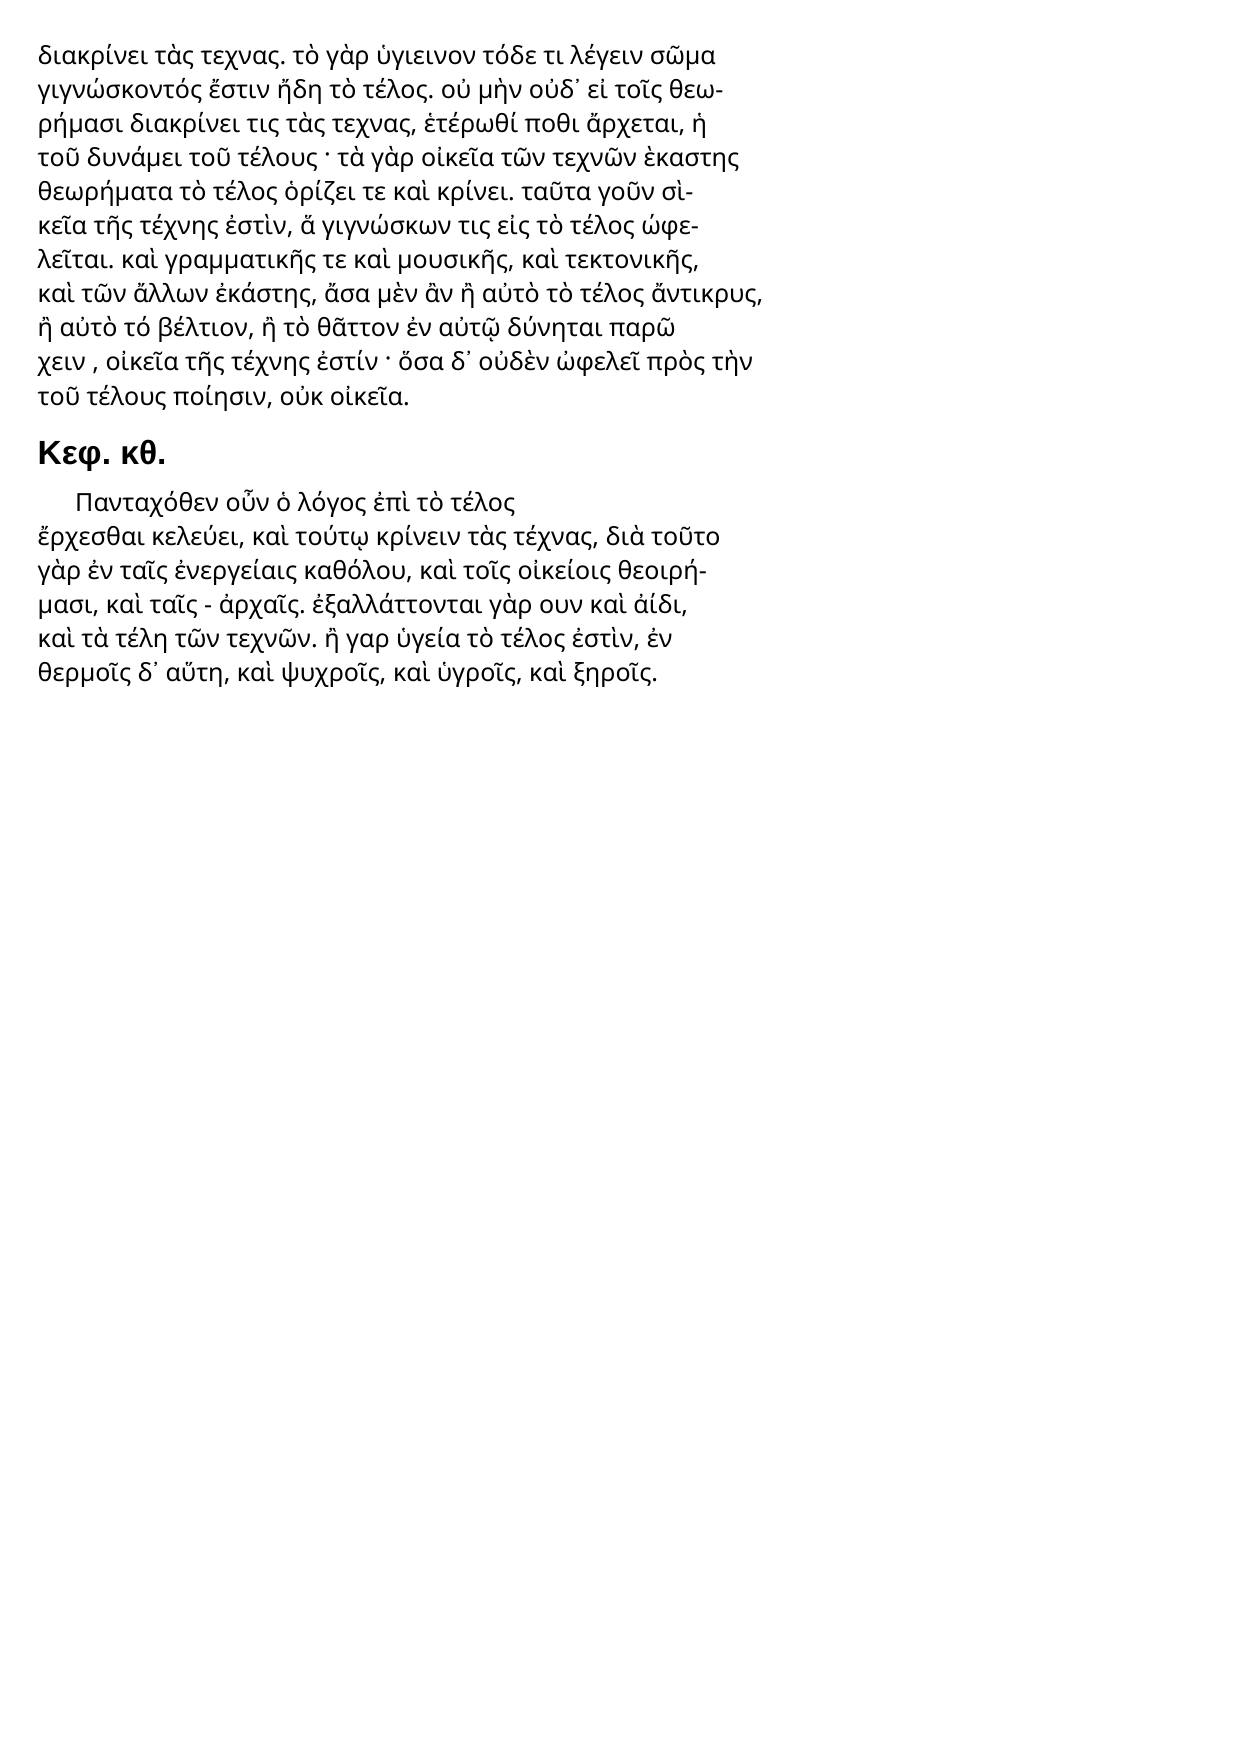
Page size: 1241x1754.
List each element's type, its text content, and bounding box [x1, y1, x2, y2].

text Πανταχόθεν οὖν ὁ λόγος ἐπὶ τὸ τέλος ἔρχεσθαι κελεύει, καὶ τούτῳ κρίνειν τὰς τέχνας, διὰ τοῦτο γὰρ ἐν ταῖς ἐνεργείαις καθόλου, καὶ τοῖς οἰκείοις θεοιρή- μασι, καὶ ταῖς - ἀρχαῖς. ἐξαλλάττονται γὰρ ουν καὶ ἀίδι, καὶ τὰ τέλη τῶν τεχνῶν. ἢ γαρ ὑγεία τὸ τέλος ἐστὶν, ἐν θερμοῖς δ᾽ αὕτη, καὶ ψυχροῖς, καὶ ὑγροῖς, καὶ ξηροῖς. [37, 484, 1203, 688]
subtitle Κεφ. κθ. [37, 433, 1203, 472]
text διακρίνει τὰς τεχνας. τὸ γὰρ ὑγιεινον τόδε τι λέγειν σῶμα γιγνώσκοντός ἔστιν ἤδη τὸ τέλος. οὐ μὴν οὐδ᾽ εἰ τοῖς θεω- ρήμασι διακρίνει τις τὰς τεχνας, ἑτέρωθί ποθι ἄρχεται, ἡ τοῦ δυνάμει τοῦ τέλους · τὰ γὰρ οἰκεῖα τῶν τεχνῶν ὲκαστης θεωρήματα τὸ τέλος ὁρίζει τε καὶ κρίνει. ταῦτα γοῦν σὶ- κεῖα τῆς τέχνης ἐστὶν, ἅ γιγνώσκων τις εἰς τὸ τέλος ώφε- λεῖται. καὶ γραμματικῆς τε καὶ μουσικῆς, καὶ τεκτονικῆς, καὶ τῶν ἄλλων ἐκάστης, ἄσα μὲν ἂν ἢ αὐτὸ τὸ τέλος ἄντικρυς, ἢ αὐτὸ τό βέλτιον, ἢ τὸ θᾶττον ἐν αὐτῷ δύνηται παρῶ χειν , οἰκεῖα τῆς τέχνης ἐστίν · ὅσα δ᾽ οὐδὲν ὠφελεῖ πρὸς τὴν τοῦ τέλους ποίησιν, οὐκ οἰκεῖα. [37, 37, 1203, 412]
